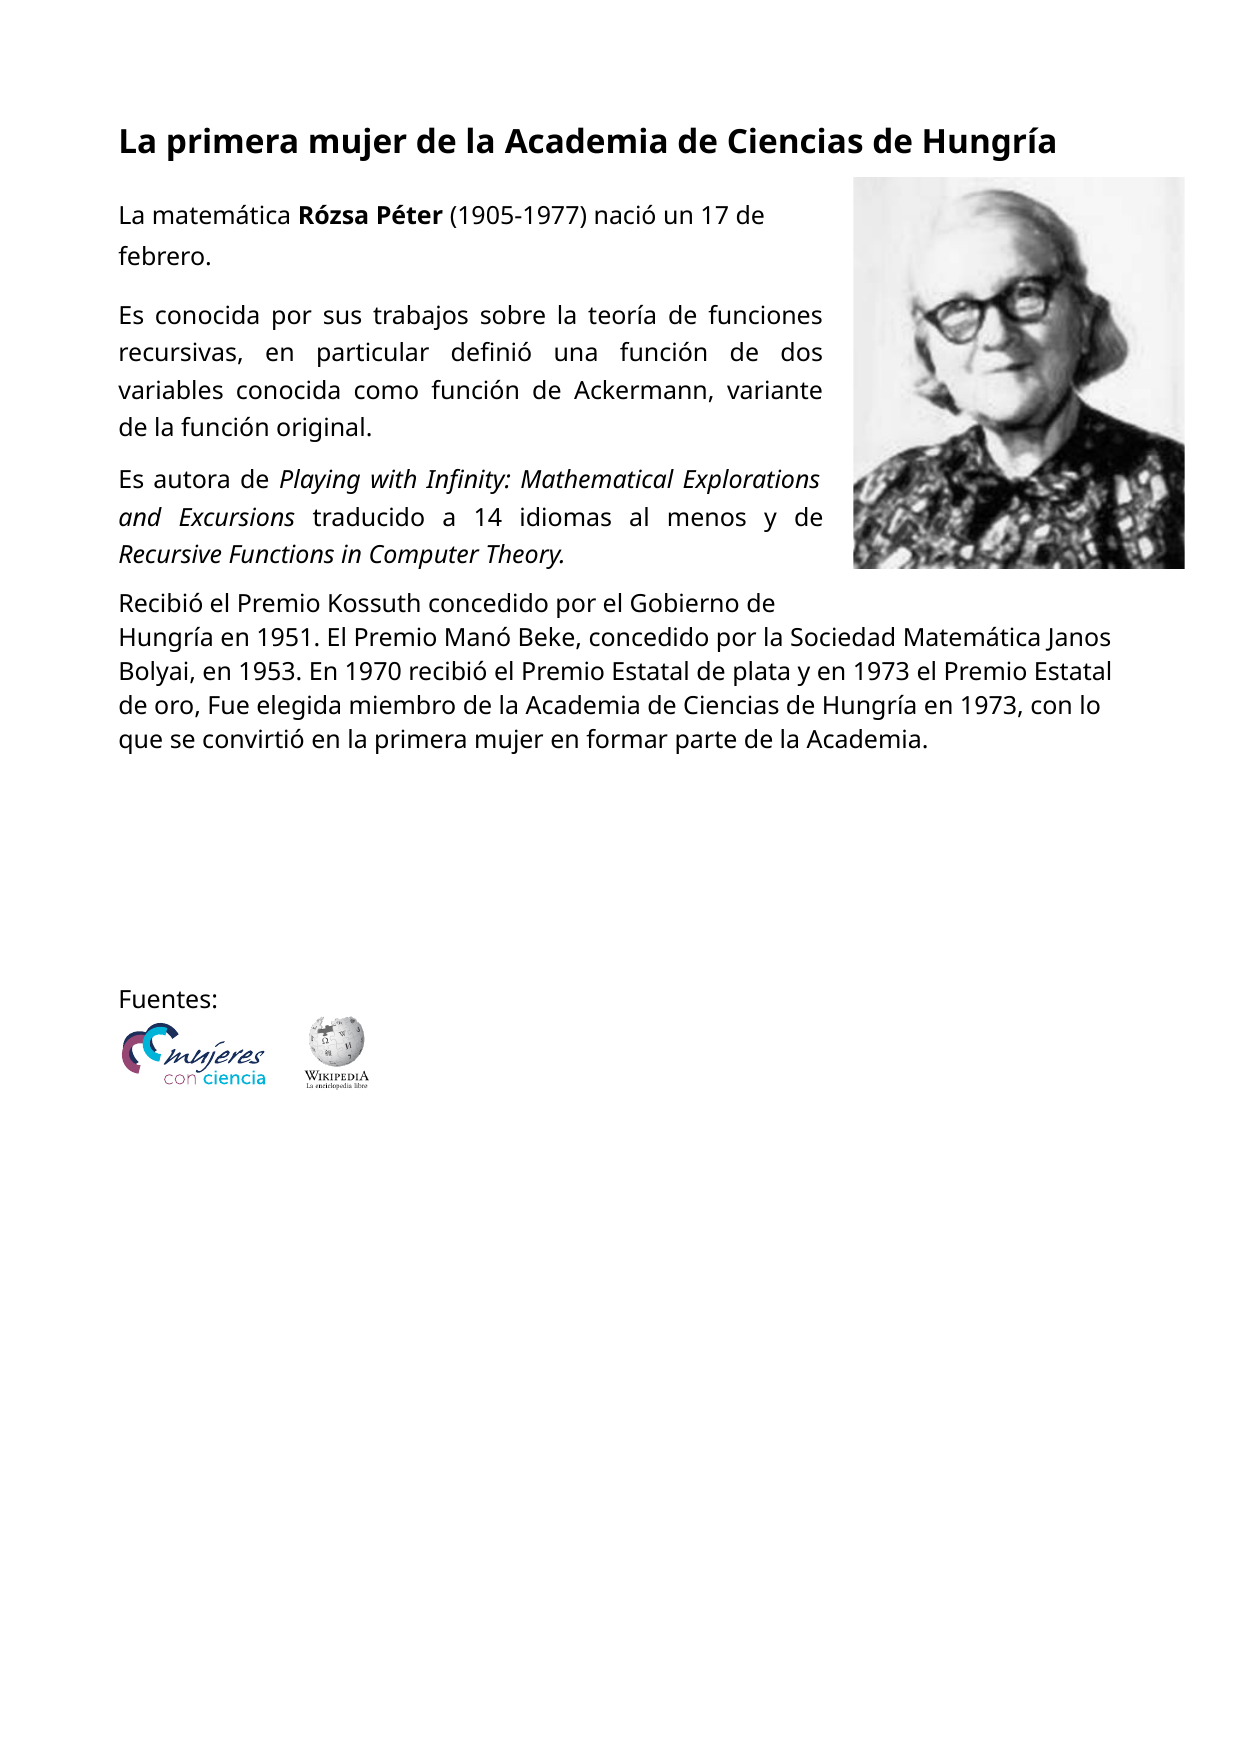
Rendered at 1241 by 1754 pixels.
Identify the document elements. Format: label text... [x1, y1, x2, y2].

text La matemática Rózsa Péter (1905-1977) nació un 17 de febrero. [118, 198, 853, 272]
text Es conocida por sus trabajos sobre la teoría de funciones recursivas, en particular definió una función de dos variables conocida como función de Ackermann, variante de la función original. [118, 294, 853, 444]
text Fuentes: [118, 982, 1122, 1016]
text La primera mujer de la Academia de Ciencias de Hungría [118, 118, 1122, 163]
picture [300, 1008, 373, 1092]
picture [853, 177, 1185, 569]
text Recibió el Premio Kossuth concedido por el Gobierno de Hungría en 1951. El Premio Manó Beke, concedido por la Sociedad Matemática Janos Bolyai, en 1953. En 1970 recibió el Premio Estatal de plata y en 1973 el Premio Estatal de oro, Fue elegida miembro de la Academia de Ciencias de Hungría en 1973, con lo que se convirtió en la primera mujer en formar parte de la Academia. [118, 586, 1122, 756]
text Es autora de Playing with Infinity: Mathematical Explorations and Excursions traducido a 14 idiomas al menos y de Recursive Functions in Computer Theory. [118, 458, 1122, 571]
